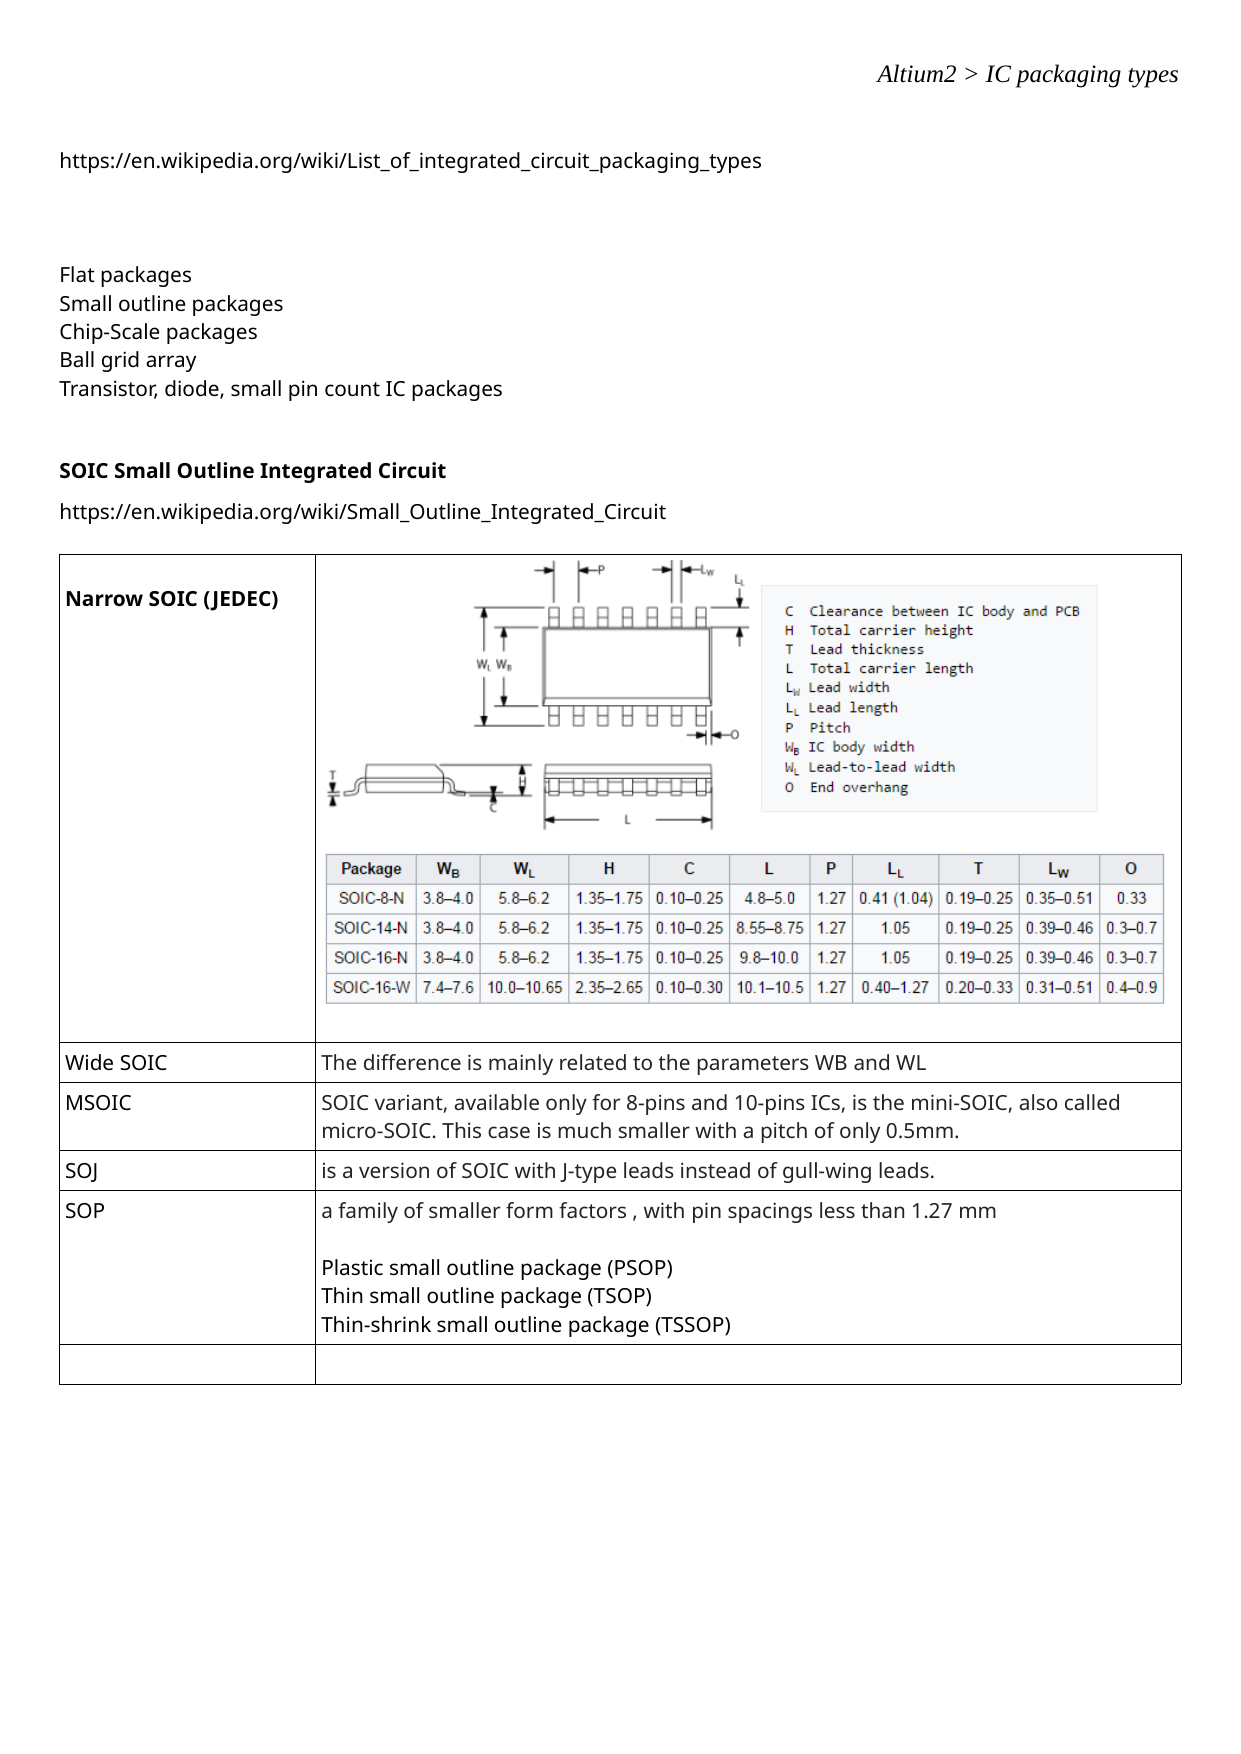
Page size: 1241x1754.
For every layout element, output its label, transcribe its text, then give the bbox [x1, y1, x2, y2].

text Flat packages [59, 260, 1181, 289]
table_cell SOIC variant, available only for 8-pins and 10-pins ICs, is the mini-SOIC, also called micro-SOIC. This case is much smaller with a pitch of only 0.5mm. [316, 1083, 1181, 1150]
table_header [316, 555, 1181, 1042]
text Transistor, diode, small pin count IC packages [59, 374, 1181, 402]
text Small outline packages [59, 289, 1181, 317]
table_cell MSOIC [60, 1083, 315, 1150]
table_cell SOJ [60, 1151, 315, 1190]
table_header Narrow SOIC (JEDEC) [60, 555, 315, 1042]
table_cell [60, 1345, 315, 1384]
subtitle SOIC Small Outline Integrated Circuit [59, 456, 1181, 484]
text https://en.wikipedia.org/wiki/Small_Outline_Integrated_Circuit [59, 497, 1181, 525]
table_cell is a version of SOIC with J-type leads instead of gull-wing leads. [316, 1151, 1181, 1190]
table_cell a family of smaller form factors , with pin spacings less than 1.27 mm Plastic small outline package (PSOP) Thin small outline package (TSOP) Thin-shrink small outline package (TSSOP) [316, 1191, 1181, 1344]
table_cell [316, 1345, 1181, 1384]
table_cell The difference is mainly related to the parameters WB and WL [316, 1043, 1181, 1082]
text https://en.wikipedia.org/wiki/List_of_integrated_circuit_packaging_types [59, 146, 1181, 175]
table_cell Wide SOIC [60, 1043, 315, 1082]
text Chip-Scale packages [59, 317, 1181, 346]
table_cell SOP [60, 1191, 315, 1344]
text Ball grid array [59, 346, 1181, 374]
